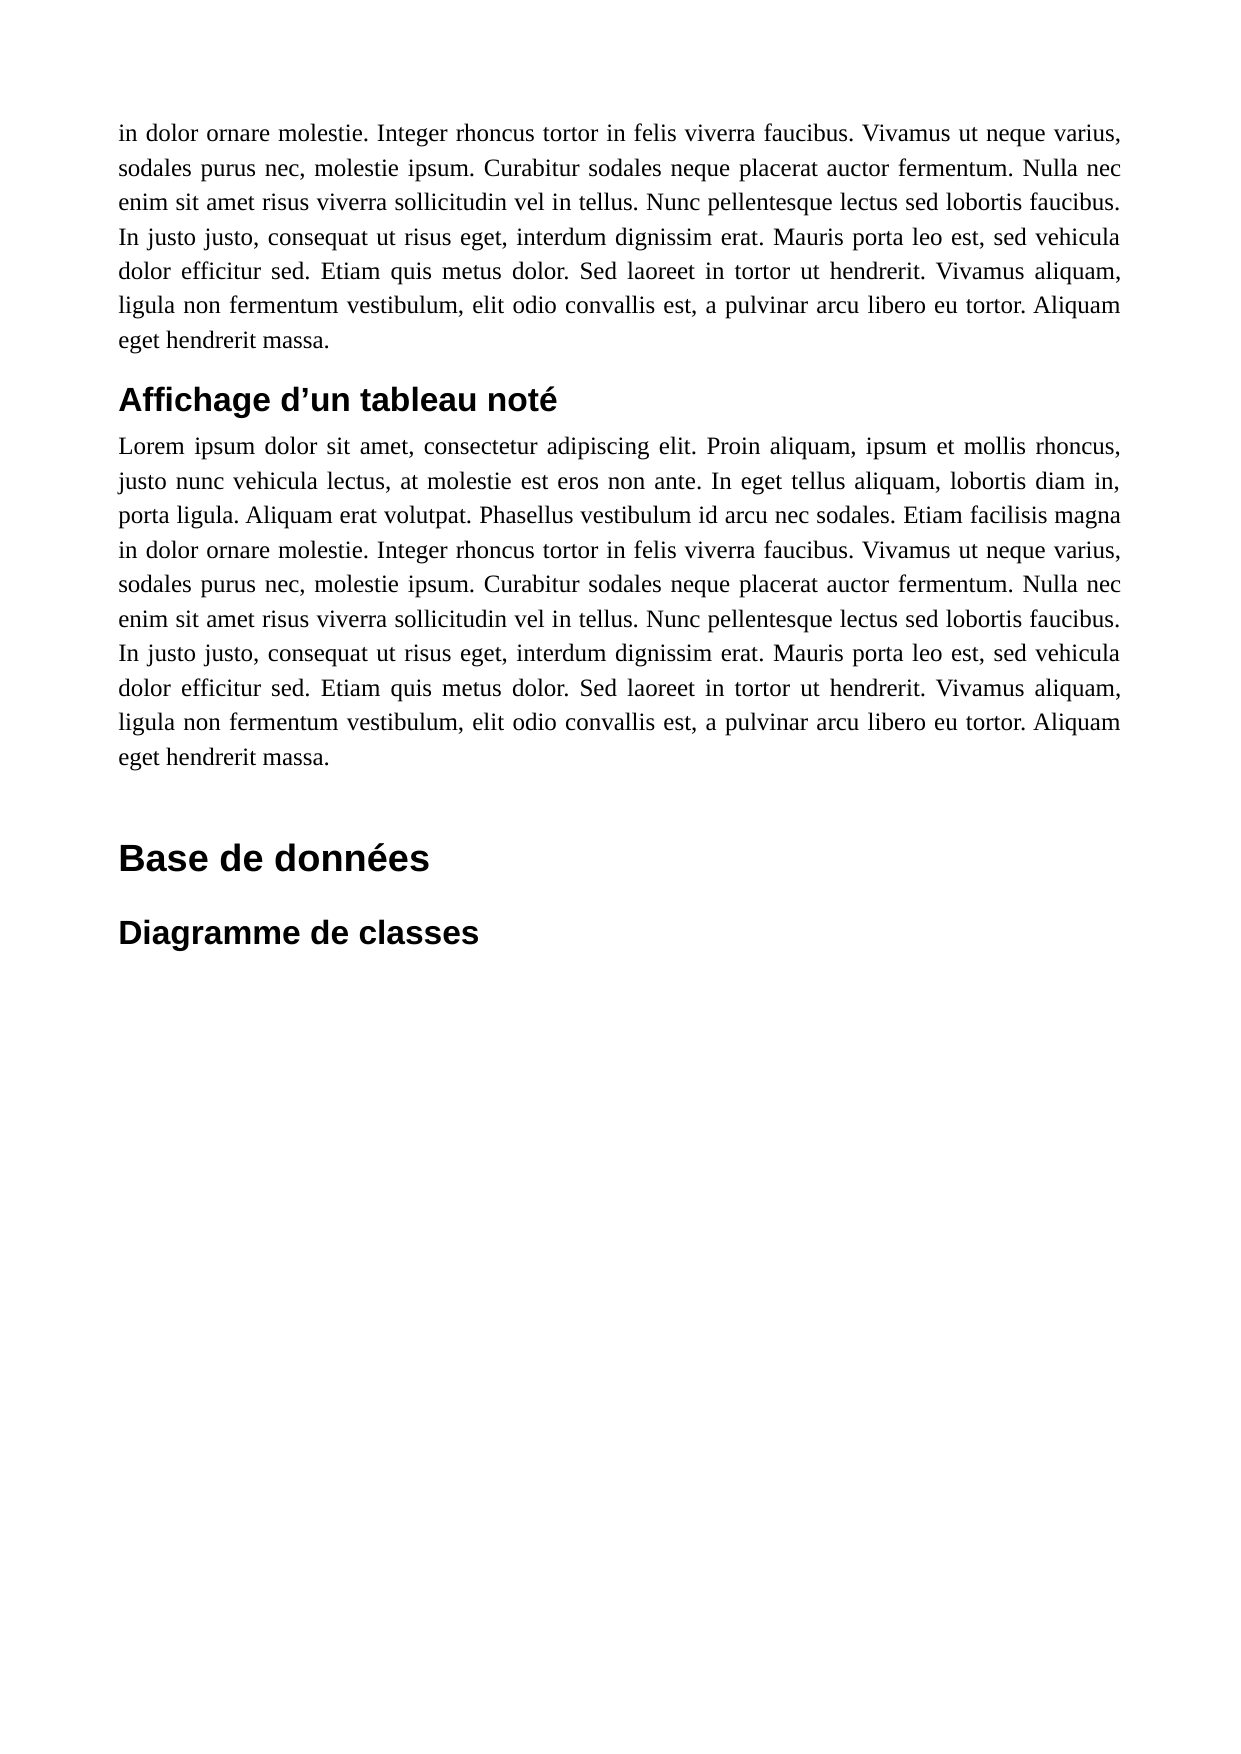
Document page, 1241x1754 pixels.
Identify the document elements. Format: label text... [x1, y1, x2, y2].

subtitle Affichage d’un tableau noté [118, 380, 1122, 419]
subtitle Diagramme de classes [118, 913, 1122, 951]
text in dolor ornare molestie. Integer rhoncus tortor in felis viverra faucibus. Vivamus ut neque varius, sodales purus nec, molestie ipsum. Curabitur sodales neque placerat auctor fermentum. Nulla nec enim sit amet risus viverra sollicitudin vel in tellus. Nunc pellentesque lectus sed lobortis faucibus. In justo justo, consequat ut risus eget, interdum dignissim erat. Mauris porta leo est, sed vehicula dolor efficitur sed. Etiam quis metus dolor. Sed laoreet in tortor ut hendrerit. Vivamus aliquam, ligula non fermentum vestibulum, elit odio convallis est, a pulvinar arcu libero eu tortor. Aliquam eget hendrerit massa. [118, 118, 1122, 354]
subtitle Base de données [118, 836, 1122, 879]
text Lorem ipsum dolor sit amet, consectetur adipiscing elit. Proin aliquam, ipsum et mollis rhoncus, justo nunc vehicula lectus, at molestie est eros non ante. In eget tellus aliquam, lobortis diam in, porta ligula. Aliquam erat volutpat. Phasellus vestibulum id arcu nec sodales. Etiam facilisis magna in dolor ornare molestie. Integer rhoncus tortor in felis viverra faucibus. Vivamus ut neque varius, sodales purus nec, molestie ipsum. Curabitur sodales neque placerat auctor fermentum. Nulla nec enim sit amet risus viverra sollicitudin vel in tellus. Nunc pellentesque lectus sed lobortis faucibus. In justo justo, consequat ut risus eget, interdum dignissim erat. Mauris porta leo est, sed vehicula dolor efficitur sed. Etiam quis metus dolor. Sed laoreet in tortor ut hendrerit. Vivamus aliquam, ligula non fermentum vestibulum, elit odio convallis est, a pulvinar arcu libero eu tortor. Aliquam eget hendrerit massa. [118, 431, 1122, 771]
